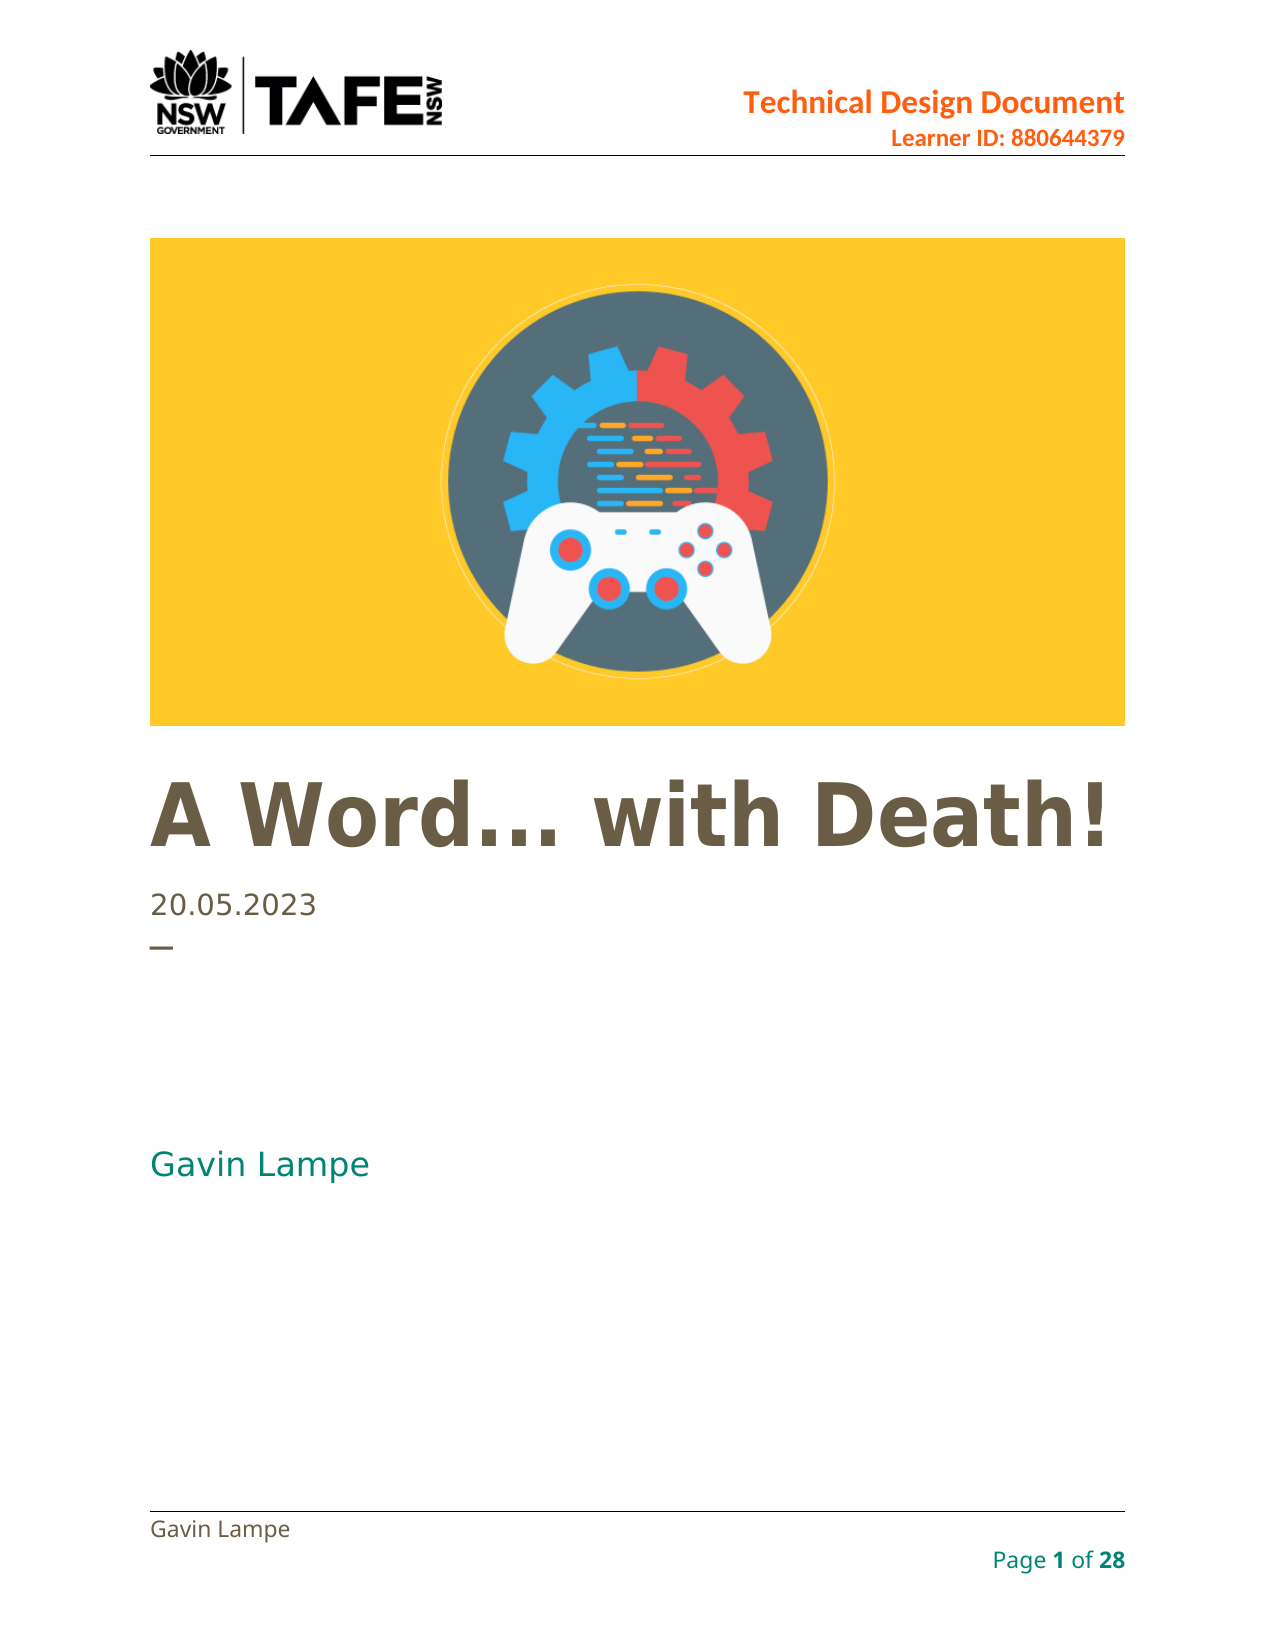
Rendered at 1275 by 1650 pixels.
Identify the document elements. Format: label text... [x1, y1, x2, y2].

text Gavin Lampe [150, 1146, 1125, 1184]
text ─ [150, 922, 1125, 973]
picture [150, 50, 442, 134]
subtitle 20.05.2023 [150, 888, 1125, 922]
picture [150, 238, 1125, 726]
title A Word... with Death! [150, 765, 1125, 867]
